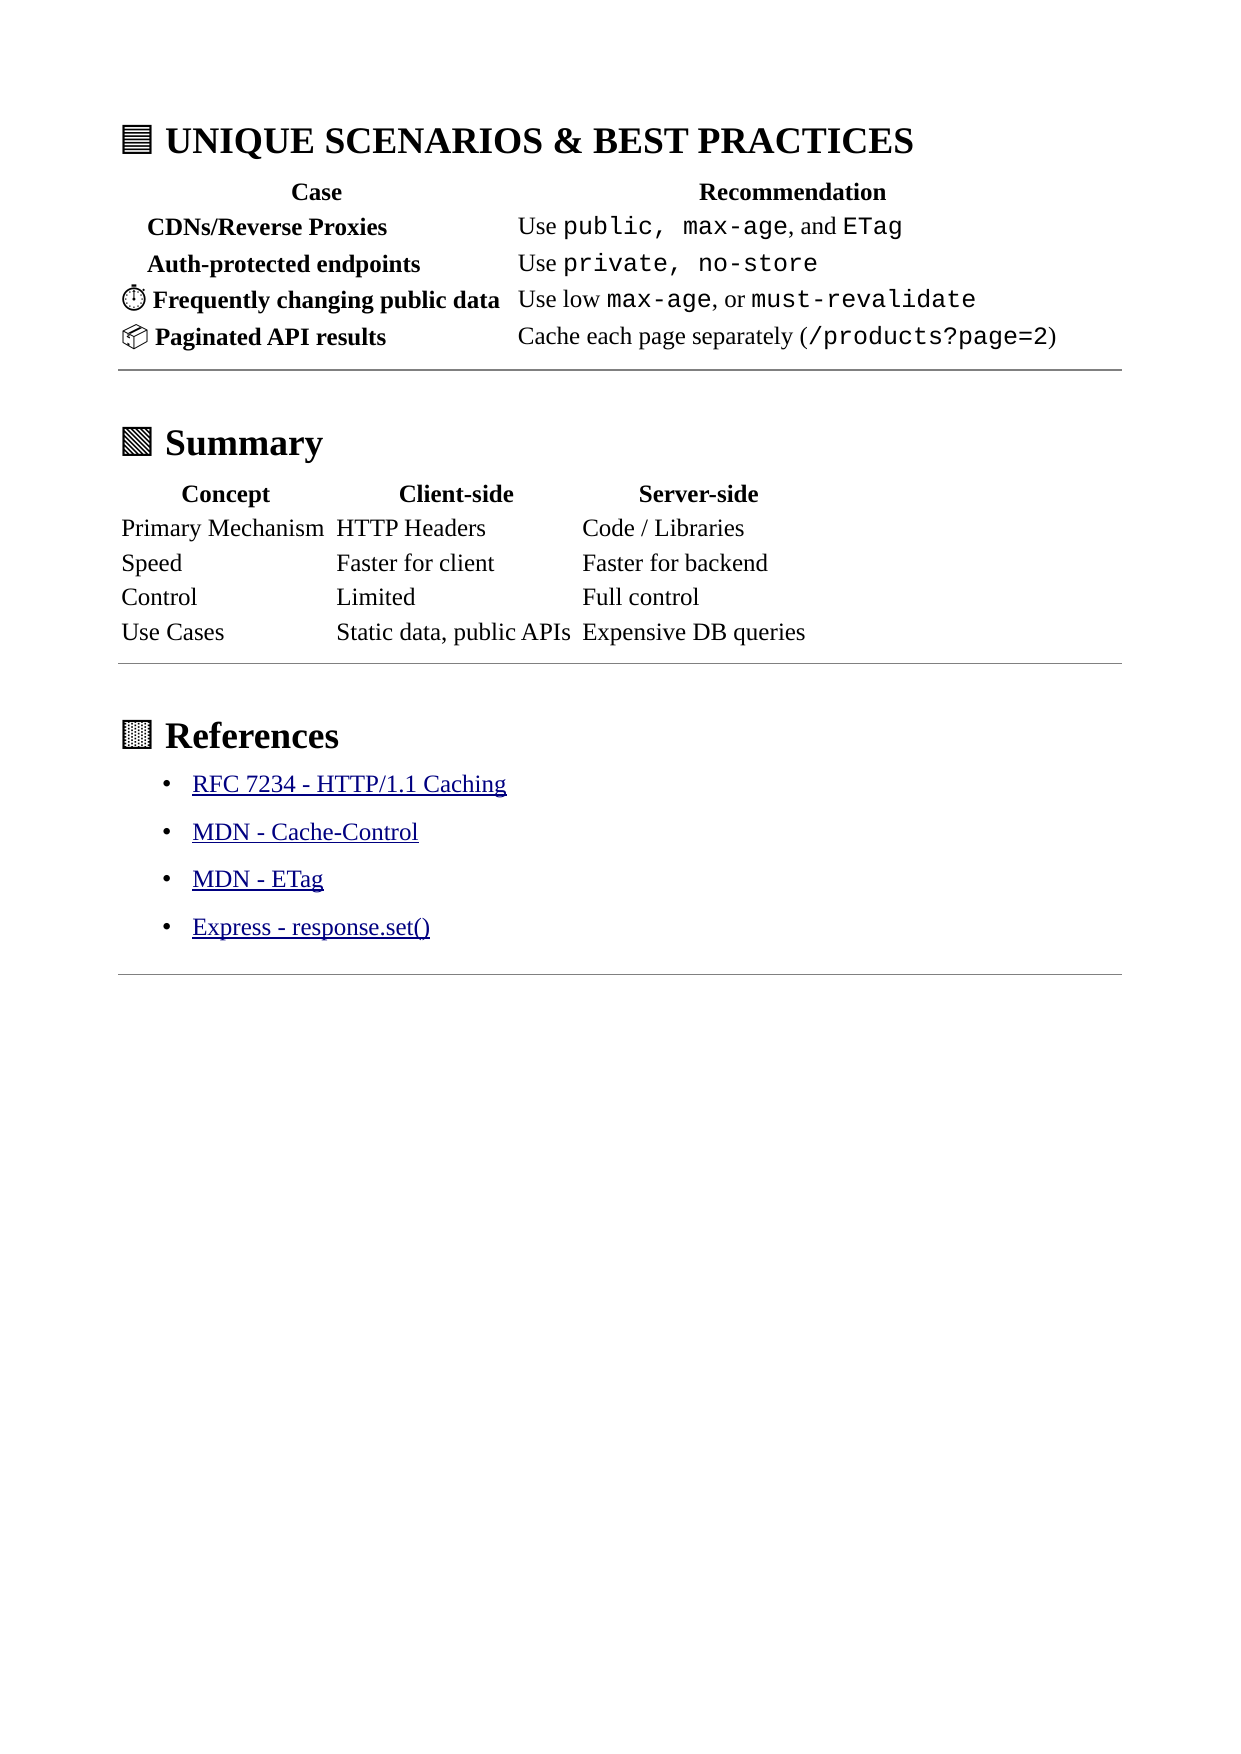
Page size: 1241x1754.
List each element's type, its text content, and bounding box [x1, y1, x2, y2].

table_cell Faster for client [333, 545, 579, 579]
list RFC 7234 - HTTP/1.1 Caching [162, 769, 1122, 798]
table_cell Expensive DB queries [579, 614, 818, 649]
table_header Recommendation [515, 174, 1071, 208]
table_cell 🌐 CDNs/Reverse Proxies [118, 208, 515, 245]
subtitle 🟦 UNIQUE SCENARIOS & BEST PRACTICES [118, 118, 1122, 161]
table_header Server-side [579, 476, 818, 510]
table_cell Use public, max-age, and ETag [515, 208, 1071, 245]
table_cell HTTP Headers [333, 510, 579, 545]
table_cell Use Cases [118, 614, 333, 649]
table_cell 📦 Paginated API results [118, 318, 515, 355]
subtitle 🟩 Summary [118, 420, 1122, 463]
table_header Client-side [333, 476, 579, 510]
table_cell Full control [579, 580, 818, 614]
table_cell Primary Mechanism [118, 510, 333, 545]
table_cell Limited [333, 580, 579, 614]
table_cell Code / Libraries [579, 510, 818, 545]
table_cell Control [118, 580, 333, 614]
table_cell 🔐 Auth-protected endpoints [118, 245, 515, 282]
table_cell ⏱️ Frequently changing public data [118, 282, 515, 318]
table_cell Static data, public APIs [333, 614, 579, 649]
table_header Case [118, 174, 515, 208]
list Express - response.set() [162, 912, 1122, 941]
table_cell Use private, no-store [515, 245, 1071, 282]
table_cell Use low max-age, or must-revalidate [515, 282, 1071, 318]
list MDN - ETag [162, 864, 1122, 893]
table_cell Cache each page separately (/products?page=2) [515, 318, 1071, 355]
table_cell Faster for backend [579, 545, 818, 579]
table_cell Speed [118, 545, 333, 579]
subtitle 🟨 References [118, 714, 1122, 757]
list MDN - Cache-Control [162, 817, 1122, 846]
table_header Concept [118, 476, 333, 510]
